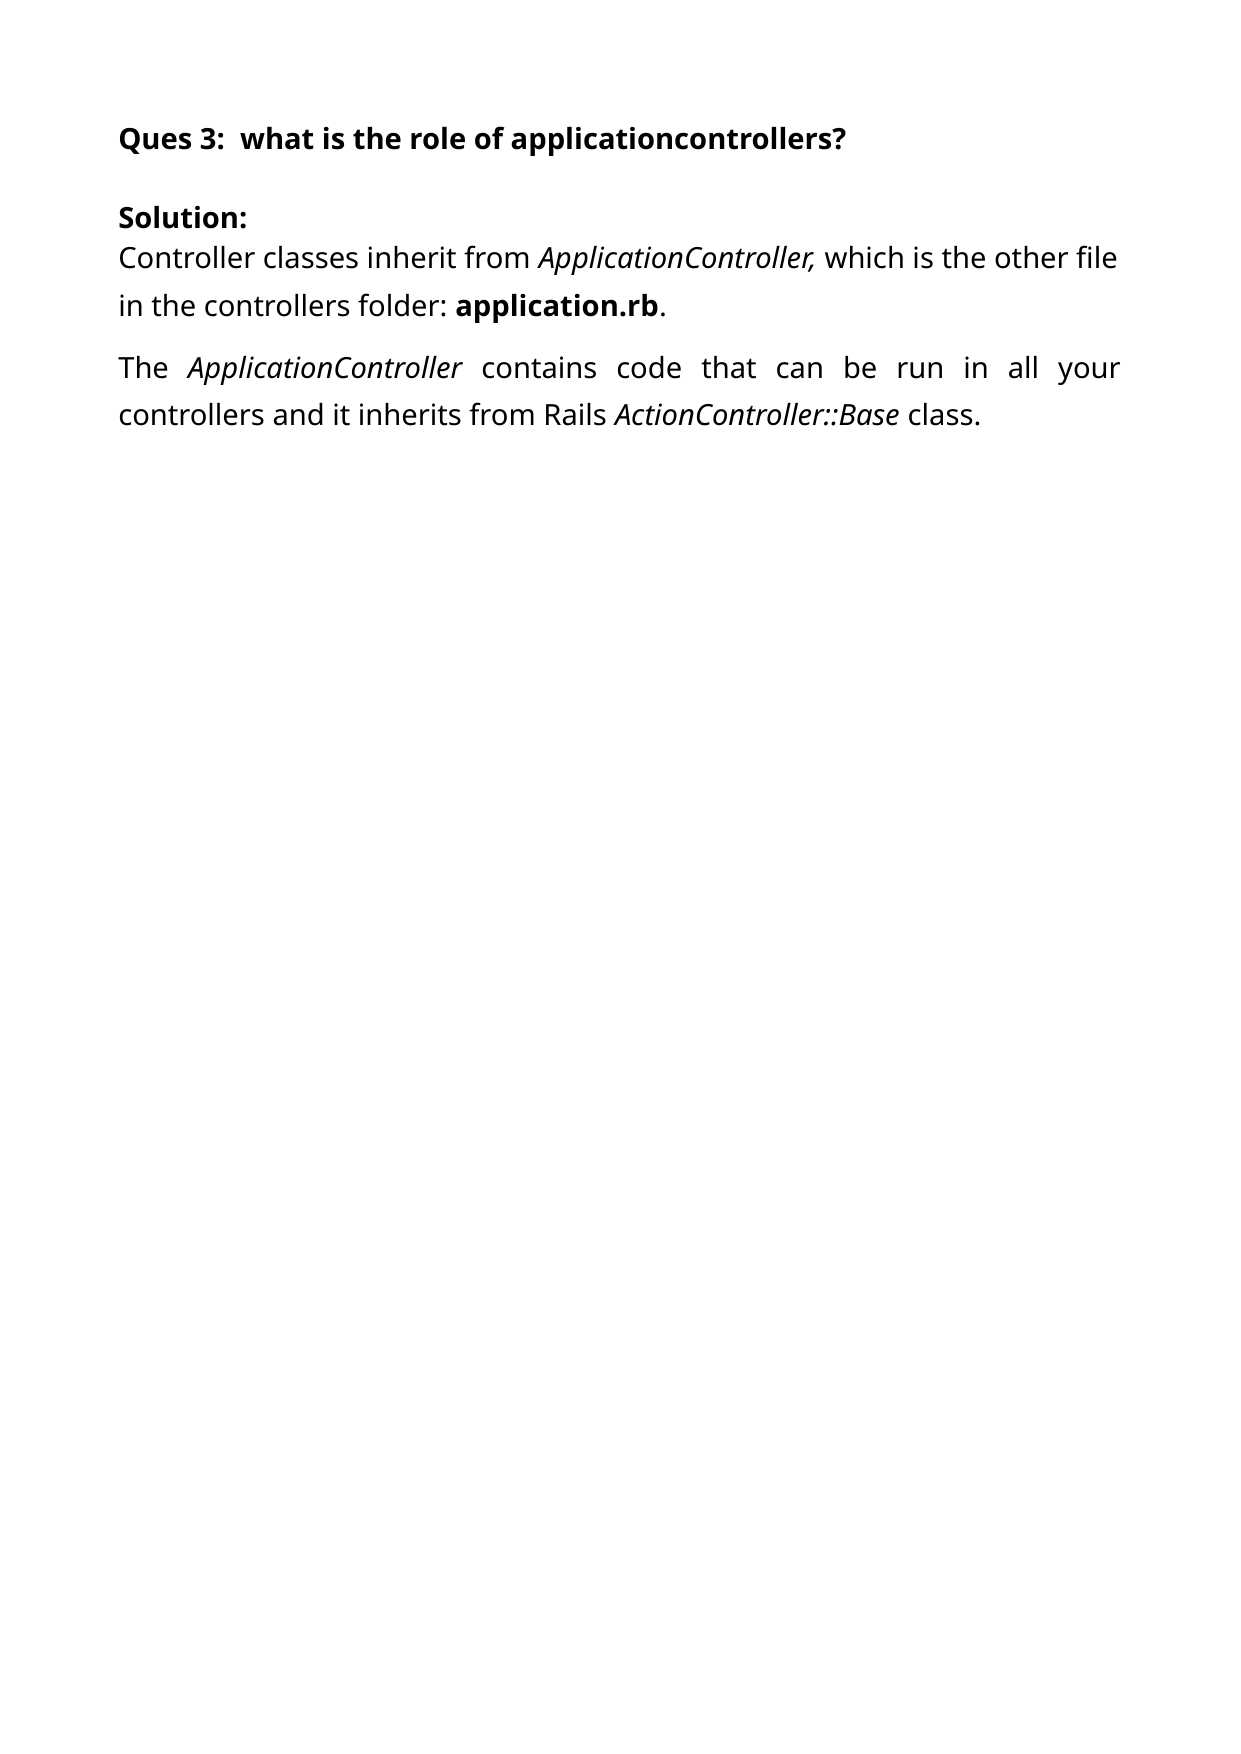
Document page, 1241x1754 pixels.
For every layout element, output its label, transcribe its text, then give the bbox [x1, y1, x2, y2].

text The ApplicationController contains code that can be run in all your controllers and it inherits from Rails ActionController::Base class. [118, 347, 1122, 434]
text Solution: [118, 197, 1122, 237]
text Ques 3: what is the role of applicationcontrollers? [118, 118, 1122, 158]
text Controller classes inherit from ApplicationController, which is the other file in the controllers folder: application.rb. [118, 237, 1122, 324]
